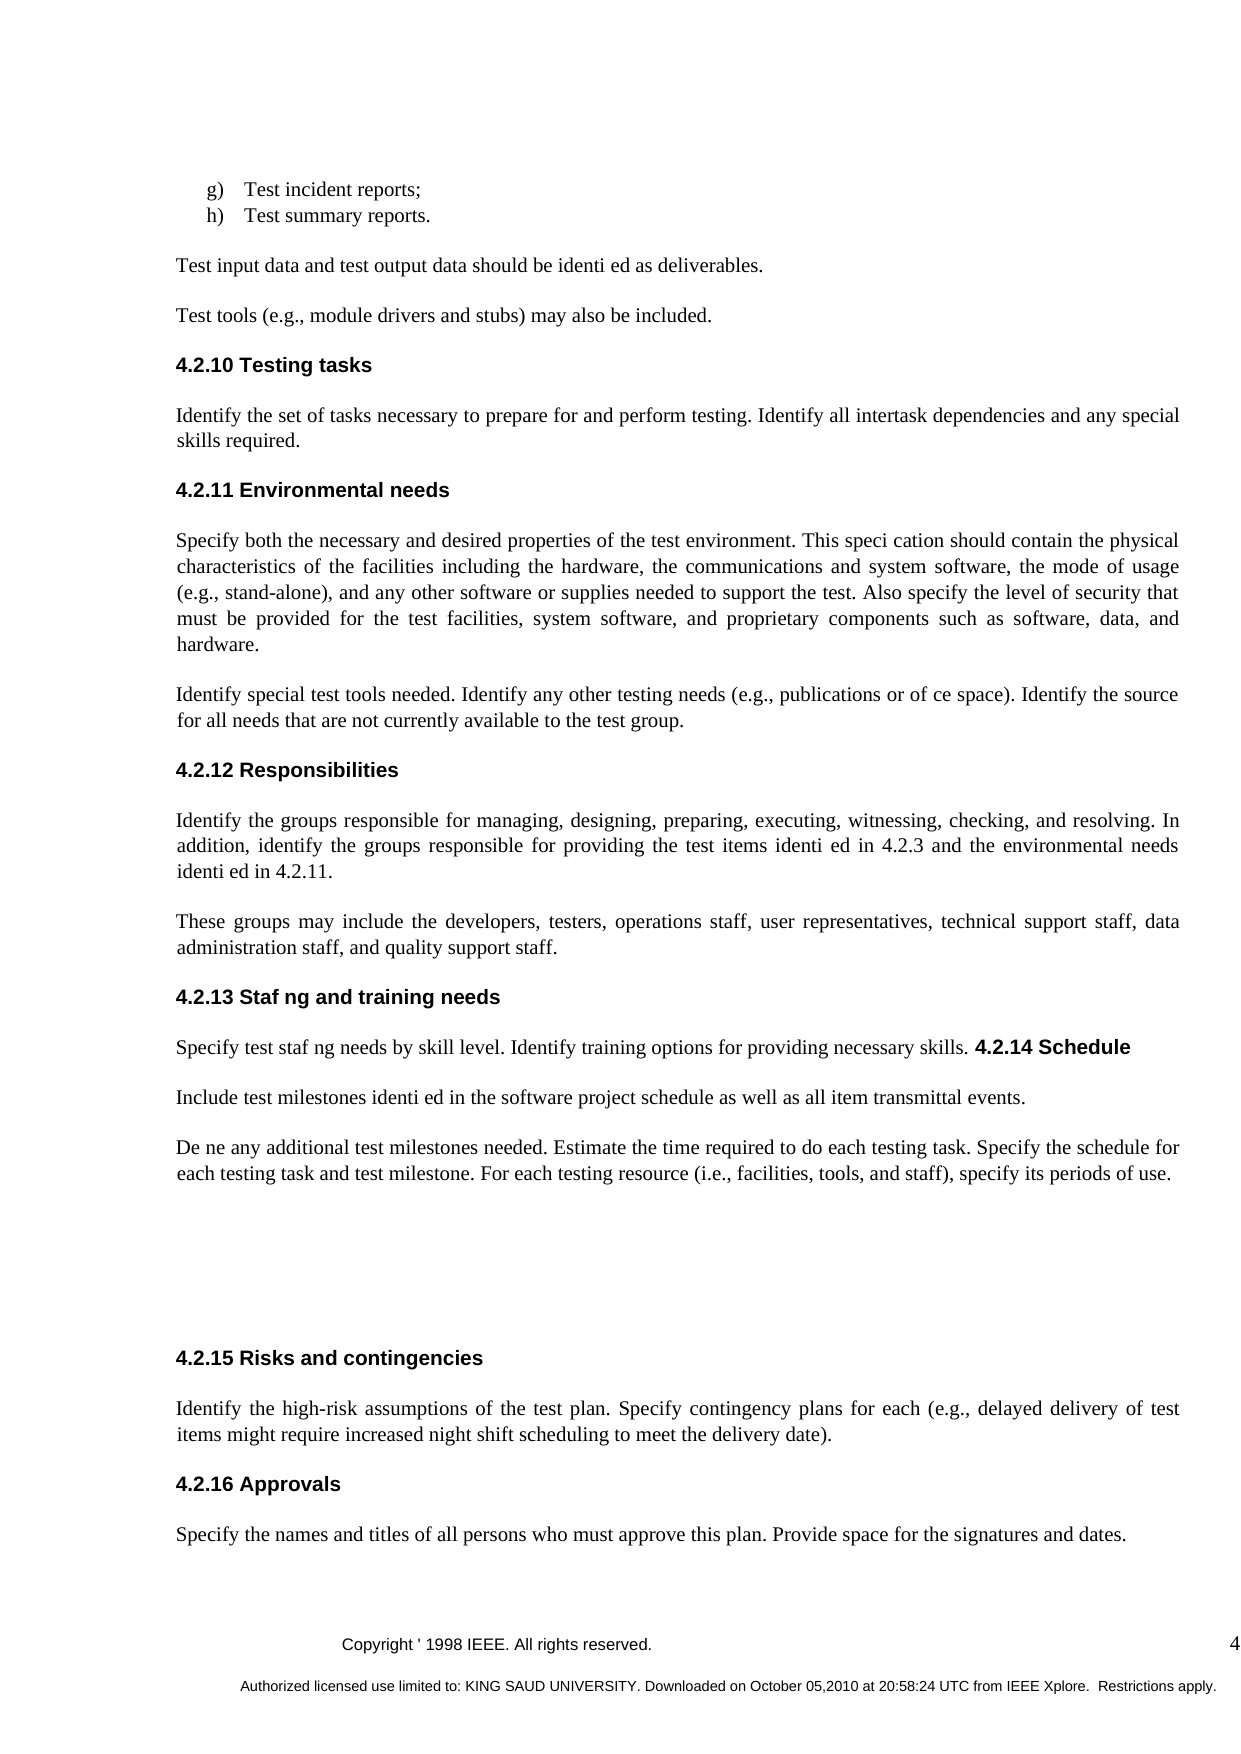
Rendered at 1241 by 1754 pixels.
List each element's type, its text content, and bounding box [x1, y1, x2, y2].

subtitle 4.2.10 Testing tasks [176, 352, 1181, 376]
subtitle 4.2.16 Approvals [176, 1472, 1181, 1496]
text Identify special test tools needed. Identify any other testing needs (e.g., publications or of ce space). Identify the source for all needs that are not currently available to the test group. [176, 682, 1181, 732]
text Identify the high-risk assumptions of the test plan. Specify contingency plans for each (e.g., delayed delivery of test items might require increased night shift scheduling to meet the delivery date). [176, 1396, 1181, 1446]
subtitle 4.2.13 Staf ng and training needs [176, 985, 1181, 1009]
text De ne any additional test milestones needed. Estimate the time required to do each testing task. Specify the schedule for each testing task and test milestone. For each testing resource (i.e., facilities, tools, and staff), specify its periods of use. [176, 1135, 1181, 1185]
text Specify both the necessary and desired properties of the test environment. This speci cation should contain the physical characteristics of the facilities including the hardware, the communications and system software, the mode of usage (e.g., stand-alone), and any other software or supplies needed to support the test. Also specify the level of security that must be provided for the test facilities, system software, and proprietary components such as software, data, and hardware. [176, 528, 1181, 656]
text Identify the set of tasks necessary to prepare for and perform testing. Identify all intertask dependencies and any special skills required. [176, 402, 1181, 452]
subtitle 4.2.11 Environmental needs [176, 478, 1181, 502]
list Test incident reports; [206, 177, 1022, 201]
text Specify test staf ng needs by skill level. Identify training options for providing necessary skills. 4.2.14 Schedule [176, 1035, 1137, 1059]
text Test input data and test output data should be identi ed as deliverables. [176, 253, 1022, 277]
subtitle 4.2.15 Risks and contingencies [176, 1346, 1181, 1370]
text Include test milestones identi ed in the software project schedule as well as all item transmittal events. [176, 1085, 1181, 1109]
text Specify the names and titles of all persons who must approve this plan. Provide space for the signatures and dates. [176, 1522, 1181, 1546]
text Test tools (e.g., module drivers and stubs) may also be included. [176, 303, 1022, 327]
list Test summary reports. [206, 203, 1022, 227]
subtitle 4.2.12 Responsibilities [176, 757, 1181, 781]
text Identify the groups responsible for managing, designing, preparing, executing, witnessing, checking, and resolving. In addition, identify the groups responsible for providing the test items identi ed in 4.2.3 and the environmental needs identi ed in 4.2.11. [176, 807, 1181, 883]
text These groups may include the developers, testers, operations staff, user representatives, technical support staff, data administration staff, and quality support staff. [176, 909, 1181, 959]
